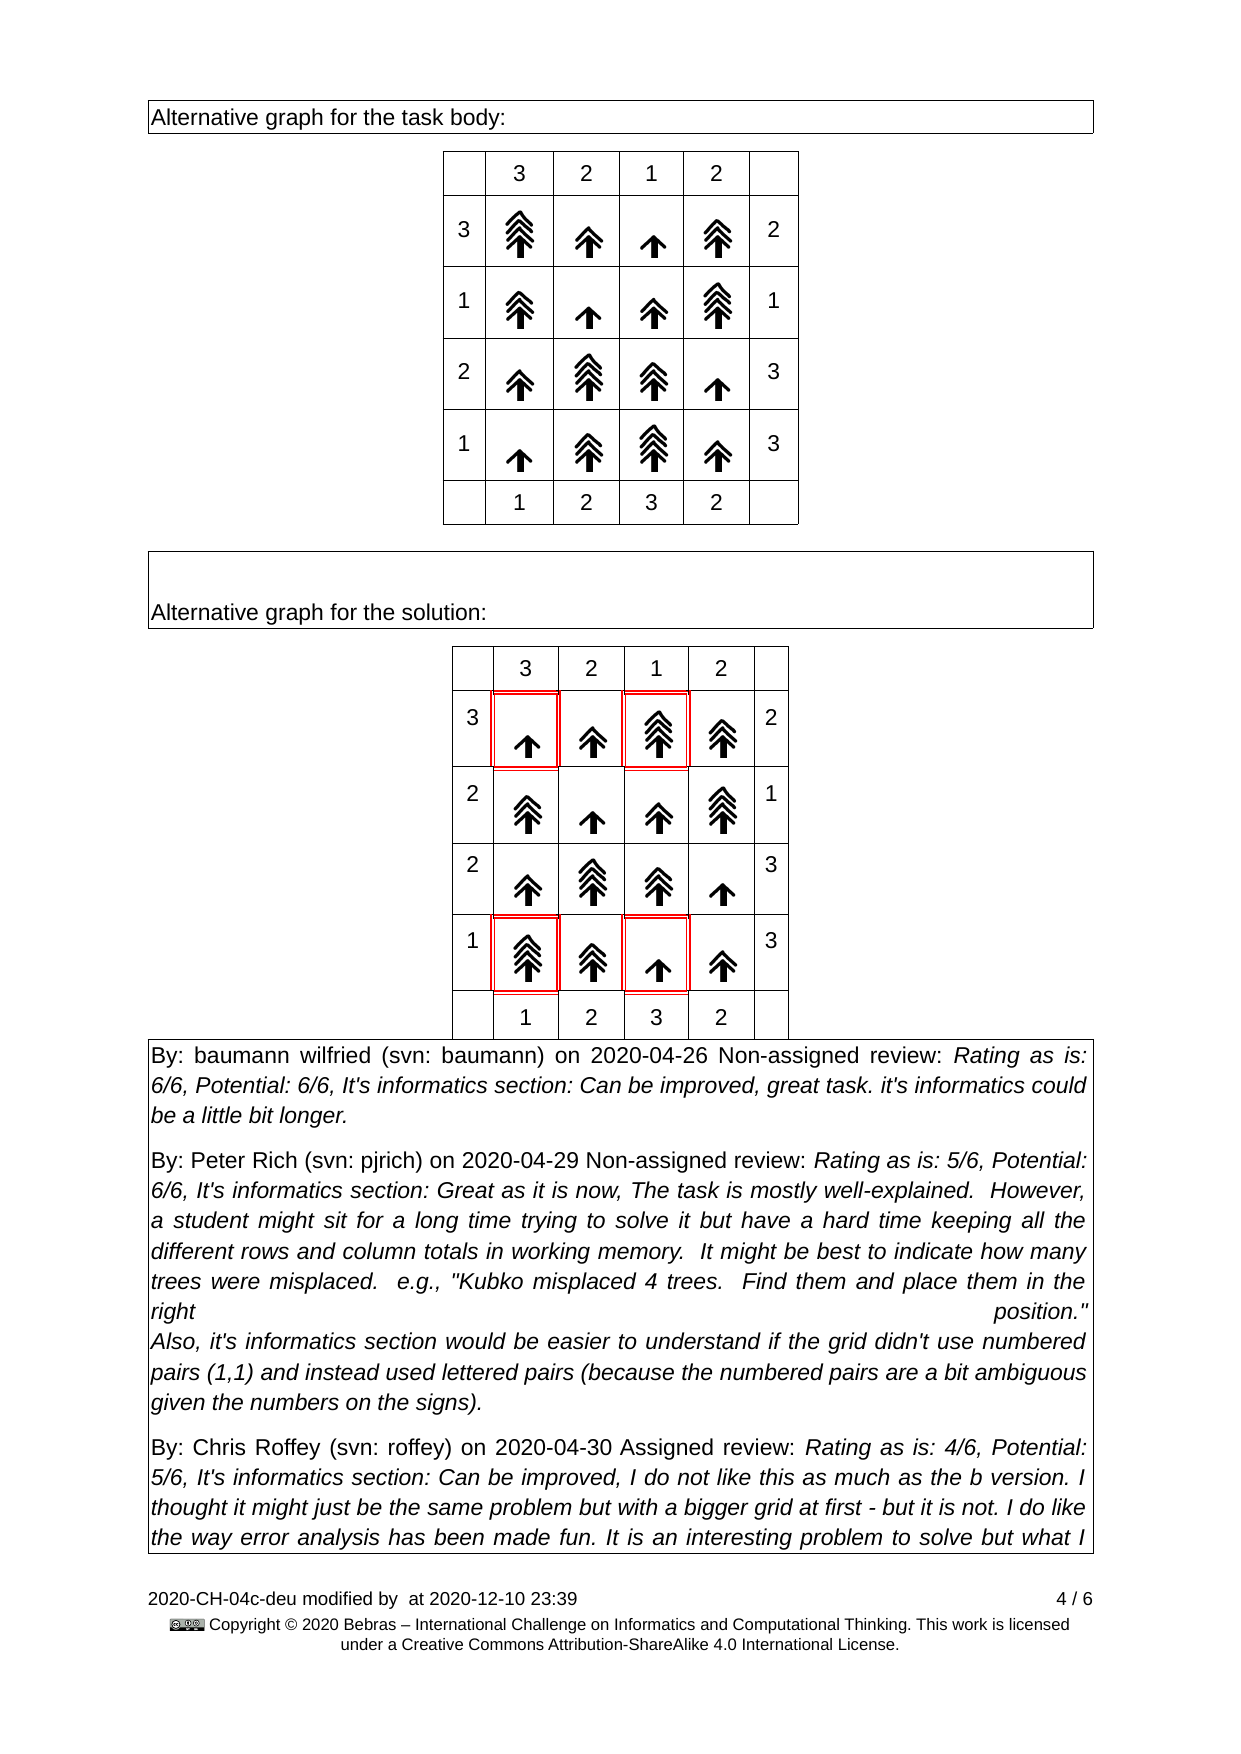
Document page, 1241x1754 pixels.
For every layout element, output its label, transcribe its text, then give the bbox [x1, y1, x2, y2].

table_cell [684, 410, 749, 480]
table_header 1 [625, 647, 688, 690]
table_cell 2 [755, 691, 788, 766]
text Alternative graph for the task body: [149, 101, 1093, 133]
table_cell 2 [684, 481, 749, 524]
picture [501, 851, 556, 906]
table_cell [684, 267, 749, 338]
table_header [750, 152, 798, 195]
picture [632, 927, 687, 982]
table_cell 3 [755, 915, 788, 990]
table_cell [495, 919, 556, 990]
table_header 2 [684, 152, 749, 195]
table_cell 2 [554, 481, 619, 524]
picture [632, 703, 687, 758]
table_cell 1 [453, 915, 490, 990]
table_cell 2 [444, 339, 485, 409]
picture [692, 346, 746, 401]
picture [696, 780, 751, 834]
table_cell 3 [444, 196, 485, 266]
table_cell 1 [444, 410, 485, 480]
table_cell [494, 844, 558, 914]
table_cell 1 [494, 995, 558, 1039]
table_cell [691, 691, 754, 766]
picture [632, 851, 687, 906]
table_cell 2 [750, 196, 798, 266]
picture [562, 203, 617, 258]
picture [692, 203, 746, 258]
table_cell 2 [559, 991, 624, 1039]
table_cell 2 [689, 991, 754, 1039]
picture [567, 703, 621, 758]
table_cell 2 [453, 767, 493, 842]
table_cell 1 [486, 481, 553, 524]
table_cell 1 [755, 767, 788, 842]
table_cell [495, 695, 556, 766]
table_cell 3 [453, 691, 490, 766]
picture [501, 927, 556, 982]
table_cell [620, 196, 683, 266]
picture [493, 203, 548, 258]
table_cell [620, 339, 683, 409]
table_header [755, 647, 788, 690]
table_header 2 [689, 647, 754, 690]
picture [692, 275, 746, 329]
picture [501, 780, 556, 834]
table_cell [554, 339, 619, 409]
picture [501, 703, 556, 758]
table_header 1 [620, 152, 683, 195]
table_cell 3 [750, 339, 798, 409]
table_cell [625, 771, 688, 842]
picture [562, 417, 617, 472]
table_cell [620, 410, 683, 480]
picture [692, 417, 746, 472]
table_cell [684, 339, 749, 409]
table_cell 1 [750, 267, 798, 338]
picture [627, 203, 682, 258]
table_cell [684, 196, 749, 266]
text By: baumann wilfried (svn: baumann) on 2020-04-26 Non-assigned review: Rating as is: 6/6, Potential: 6/6, It's informatics section: Can be improved, great task. it's informatics could be a little bit longer. [149, 1040, 1093, 1129]
table_cell [689, 767, 754, 842]
picture [696, 703, 751, 758]
table_cell [691, 915, 754, 990]
picture [696, 927, 751, 982]
picture [627, 417, 682, 472]
table_cell 3 [755, 844, 788, 914]
picture [632, 780, 687, 834]
picture [493, 346, 548, 401]
table_cell [486, 267, 553, 338]
table_cell [559, 767, 624, 842]
picture [567, 927, 621, 982]
table_cell [453, 991, 493, 1039]
table_cell 3 [750, 410, 798, 480]
table_cell [561, 691, 621, 766]
table_cell [626, 695, 686, 766]
table_cell [561, 915, 621, 990]
picture [567, 851, 621, 906]
table_cell [554, 267, 619, 338]
picture [627, 346, 682, 401]
picture [567, 780, 621, 834]
table_cell [755, 991, 788, 1039]
table_cell [554, 410, 619, 480]
table_cell 2 [453, 844, 493, 914]
table_cell 1 [444, 267, 485, 338]
table_cell [486, 196, 553, 266]
table_header 3 [494, 647, 558, 690]
text By: Chris Roffey (svn: roffey) on 2020-04-30 Assigned review: Rating as is: 4/6, Potential: 5/6, It's informatics section: Can be improved, I do not like this as much as the b version. I thought it might just be the same problem but with a bigger grid at first - but it is not. I do like the way error analysis has been made fun. It is an interesting problem to solve but what I [149, 1431, 1093, 1553]
table_header 3 [486, 152, 553, 195]
text Alternative graph for the solution: [149, 595, 1093, 628]
table_cell [625, 844, 688, 914]
table_cell [554, 196, 619, 266]
table_cell [620, 267, 683, 338]
picture [627, 275, 682, 329]
table_cell [689, 844, 754, 914]
table_cell [494, 771, 558, 842]
table_cell [444, 481, 485, 524]
table_cell 3 [625, 995, 688, 1039]
picture [696, 851, 751, 906]
table_header [453, 647, 493, 690]
table_cell [626, 919, 686, 990]
table_cell [486, 339, 553, 409]
table_header 2 [559, 647, 624, 690]
table_header 2 [554, 152, 619, 195]
table_cell [559, 844, 624, 914]
table_header [444, 152, 485, 195]
table_cell 3 [620, 481, 683, 524]
table_cell [486, 410, 553, 480]
picture [562, 275, 617, 329]
picture [493, 275, 548, 329]
picture [493, 417, 548, 472]
table_cell [750, 481, 798, 524]
text By: Peter Rich (svn: pjrich) on 2020-04-29 Non-assigned review: Rating as is: 5/6, Potential: 6/6, It's informatics section: Great as it is now, The task is mostly well-explained. However, a student might sit for a long time trying to solve it but have a hard time keeping all the different rows and column totals in working memory. It might be best to indicate how many trees were misplaced. e.g., "Kubko misplaced 4 trees. Find them and place them in the right position." Also, it's informatics section would be easier to understand if the grid didn't use numbered pairs (1,1) and instead used lettered pairs (because the numbered pairs are a bit ambiguous given the numbers on the signs). [149, 1144, 1093, 1415]
picture [562, 346, 617, 401]
